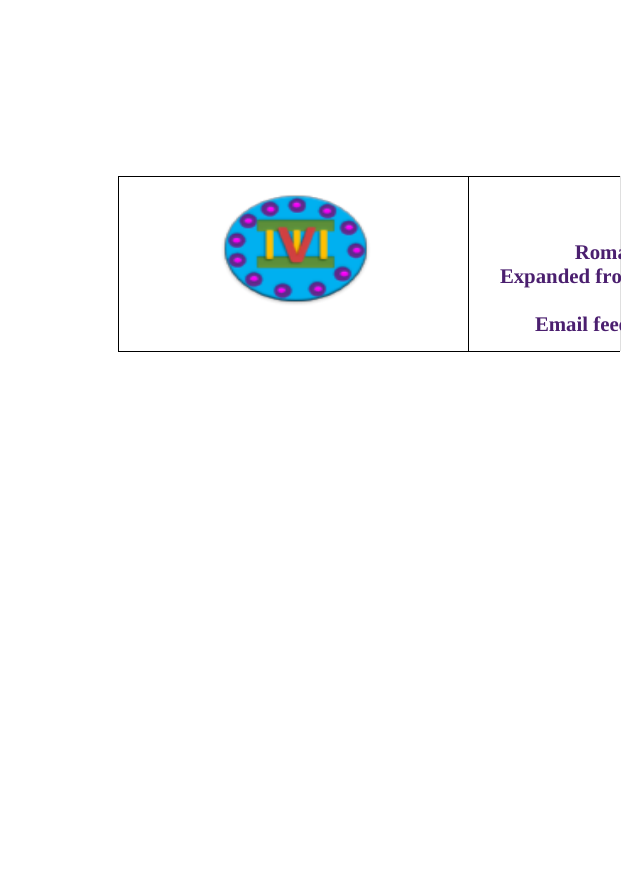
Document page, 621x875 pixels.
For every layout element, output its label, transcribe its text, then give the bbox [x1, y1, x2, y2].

table_cell ABOUT Roman Numeral Converter v1.1 December 2014 Expanded from a programming exercise – not exhaustive tested on all devices! Email feedback/ideas/comments to shauncotter00@gmail.com [469, 177, 620, 351]
table_cell [119, 177, 468, 182]
picture [215, 182, 377, 317]
table_cell [119, 183, 468, 351]
